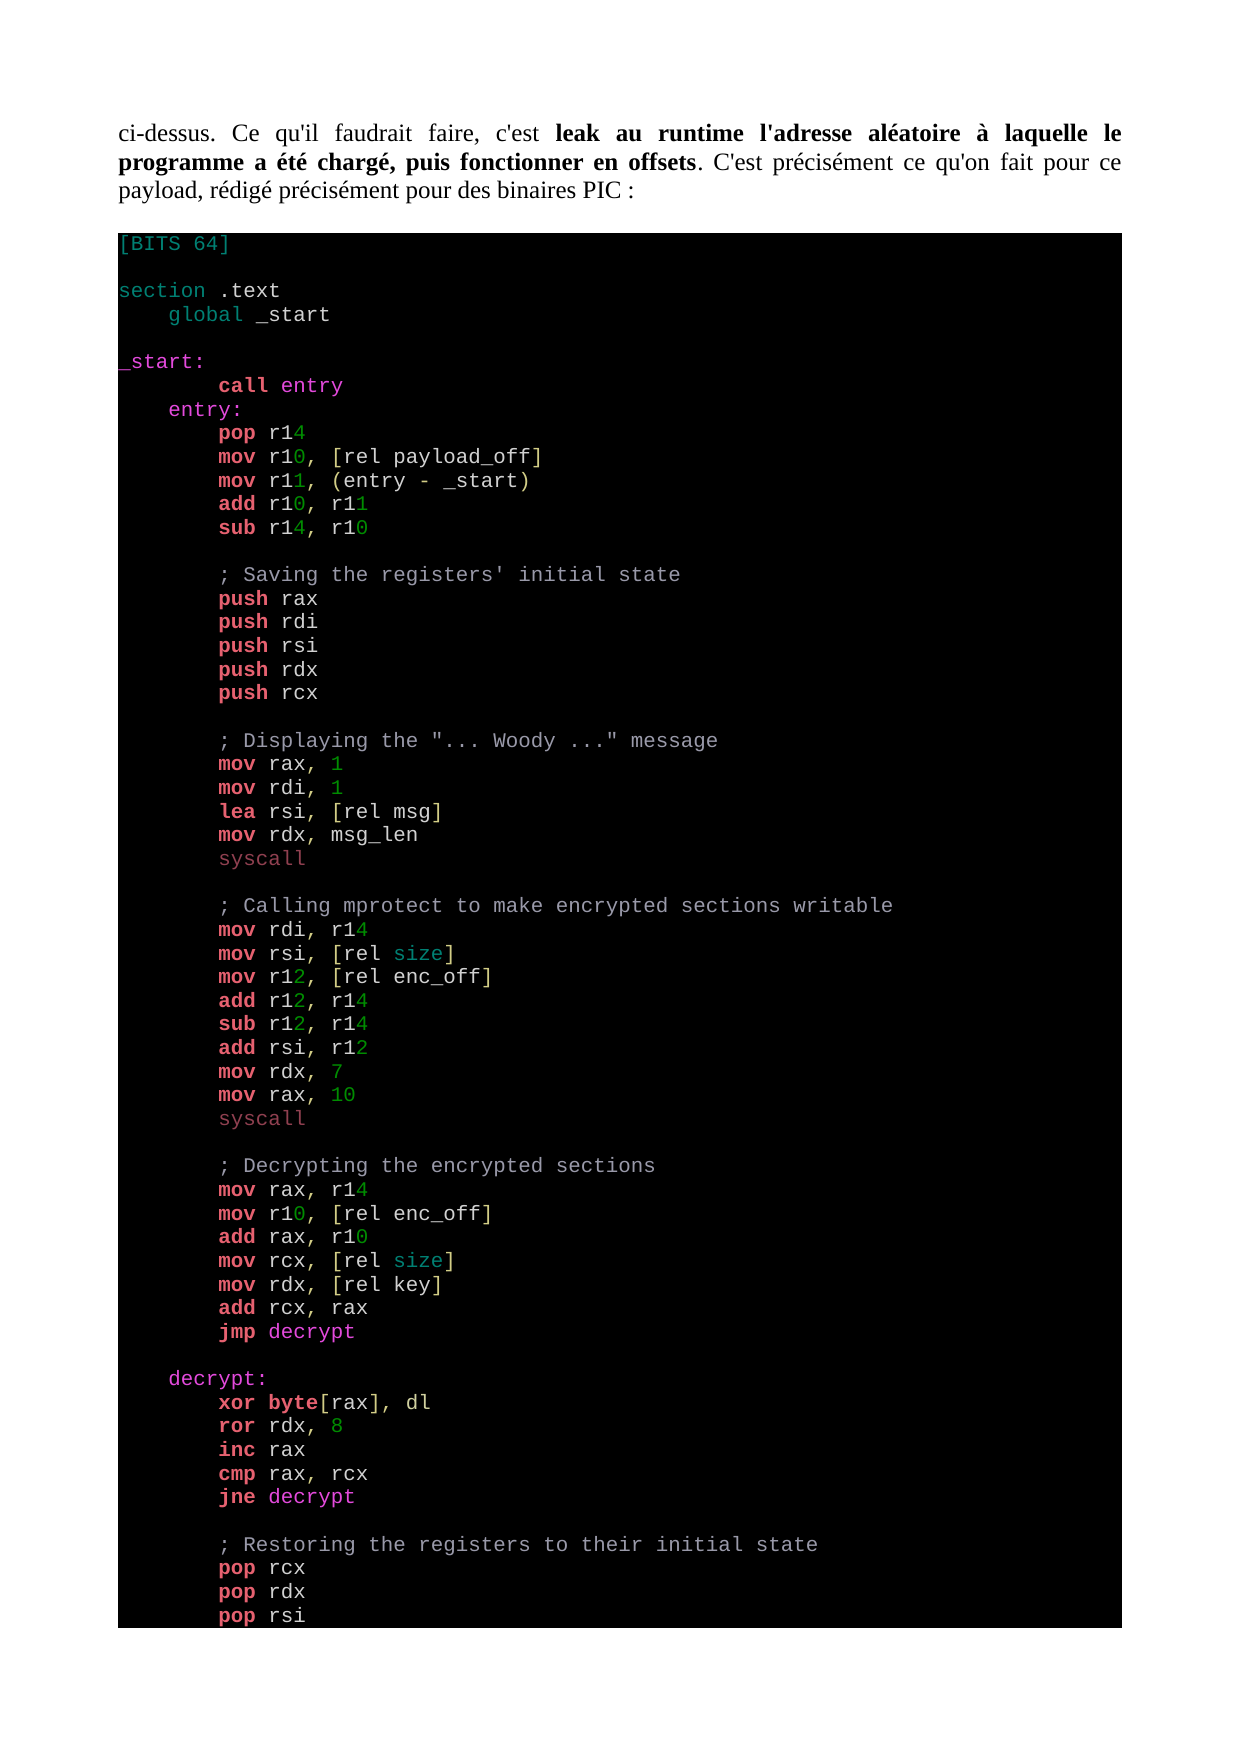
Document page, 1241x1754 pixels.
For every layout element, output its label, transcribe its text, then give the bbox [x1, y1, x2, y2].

text pop rdx [118, 1581, 1122, 1604]
text mov r12, [rel enc_off] [118, 966, 1122, 990]
text sub r12, r14 [118, 1013, 1122, 1037]
text ; Saving the registers' initial state [118, 564, 1122, 588]
text ci-dessus. Ce qu'il faudrait faire, c'est leak au runtime l'adresse aléatoire à laquelle le programme a été chargé, puis fonctionner en offsets. C'est précisément ce qu'on fait pour ce payload, rédigé précisément pour des binaires PIC : [118, 118, 1122, 204]
text push rcx [118, 682, 1122, 706]
text mov rax, 1 [118, 753, 1122, 777]
text _start: [118, 351, 1122, 375]
text mov rdx, 7 [118, 1061, 1122, 1084]
text jmp decrypt [118, 1321, 1122, 1344]
text ; Decrypting the encrypted sections [118, 1155, 1122, 1179]
text mov rax, 10 [118, 1084, 1122, 1108]
text inc rax [118, 1439, 1122, 1463]
text ; Restoring the registers to their initial state [118, 1534, 1122, 1557]
text push rsi [118, 635, 1122, 659]
text call entry [118, 375, 1122, 399]
text push rax [118, 588, 1122, 611]
text pop rcx [118, 1557, 1122, 1581]
text mov rax, r14 [118, 1179, 1122, 1203]
text global _start [118, 304, 1122, 328]
text add rsi, r12 [118, 1037, 1122, 1061]
text mov r11, (entry - _start) [118, 469, 1122, 493]
text add r12, r14 [118, 990, 1122, 1013]
text cmp rax, rcx [118, 1463, 1122, 1486]
text add rax, r10 [118, 1226, 1122, 1250]
text add rcx, rax [118, 1297, 1122, 1321]
text mov rdi, r14 [118, 919, 1122, 942]
text sub r14, r10 [118, 517, 1122, 541]
text [BITS 64] [118, 233, 1122, 257]
text jne decrypt [118, 1486, 1122, 1510]
text mov rdx, [rel key] [118, 1273, 1122, 1297]
text push rdx [118, 659, 1122, 682]
text syscall [118, 848, 1122, 872]
text xor byte[rax], dl [118, 1392, 1122, 1415]
text entry: [118, 399, 1122, 422]
text ror rdx, 8 [118, 1415, 1122, 1439]
text mov r10, [rel payload_off] [118, 446, 1122, 469]
text push rdi [118, 611, 1122, 635]
text mov rdi, 1 [118, 777, 1122, 801]
text ; Displaying the "... Woody ..." message [118, 730, 1122, 753]
text lea rsi, [rel msg] [118, 801, 1122, 824]
text mov rcx, [rel size] [118, 1250, 1122, 1273]
text mov rsi, [rel size] [118, 942, 1122, 966]
text mov rdx, msg_len [118, 824, 1122, 848]
text add r10, r11 [118, 493, 1122, 517]
text mov r10, [rel enc_off] [118, 1203, 1122, 1226]
text ; Calling mprotect to make encrypted sections writable [118, 895, 1122, 919]
text decrypt: [118, 1368, 1122, 1392]
text syscall [118, 1108, 1122, 1132]
text pop rsi [118, 1604, 1122, 1628]
text pop r14 [118, 422, 1122, 446]
text section .text [118, 280, 1122, 304]
